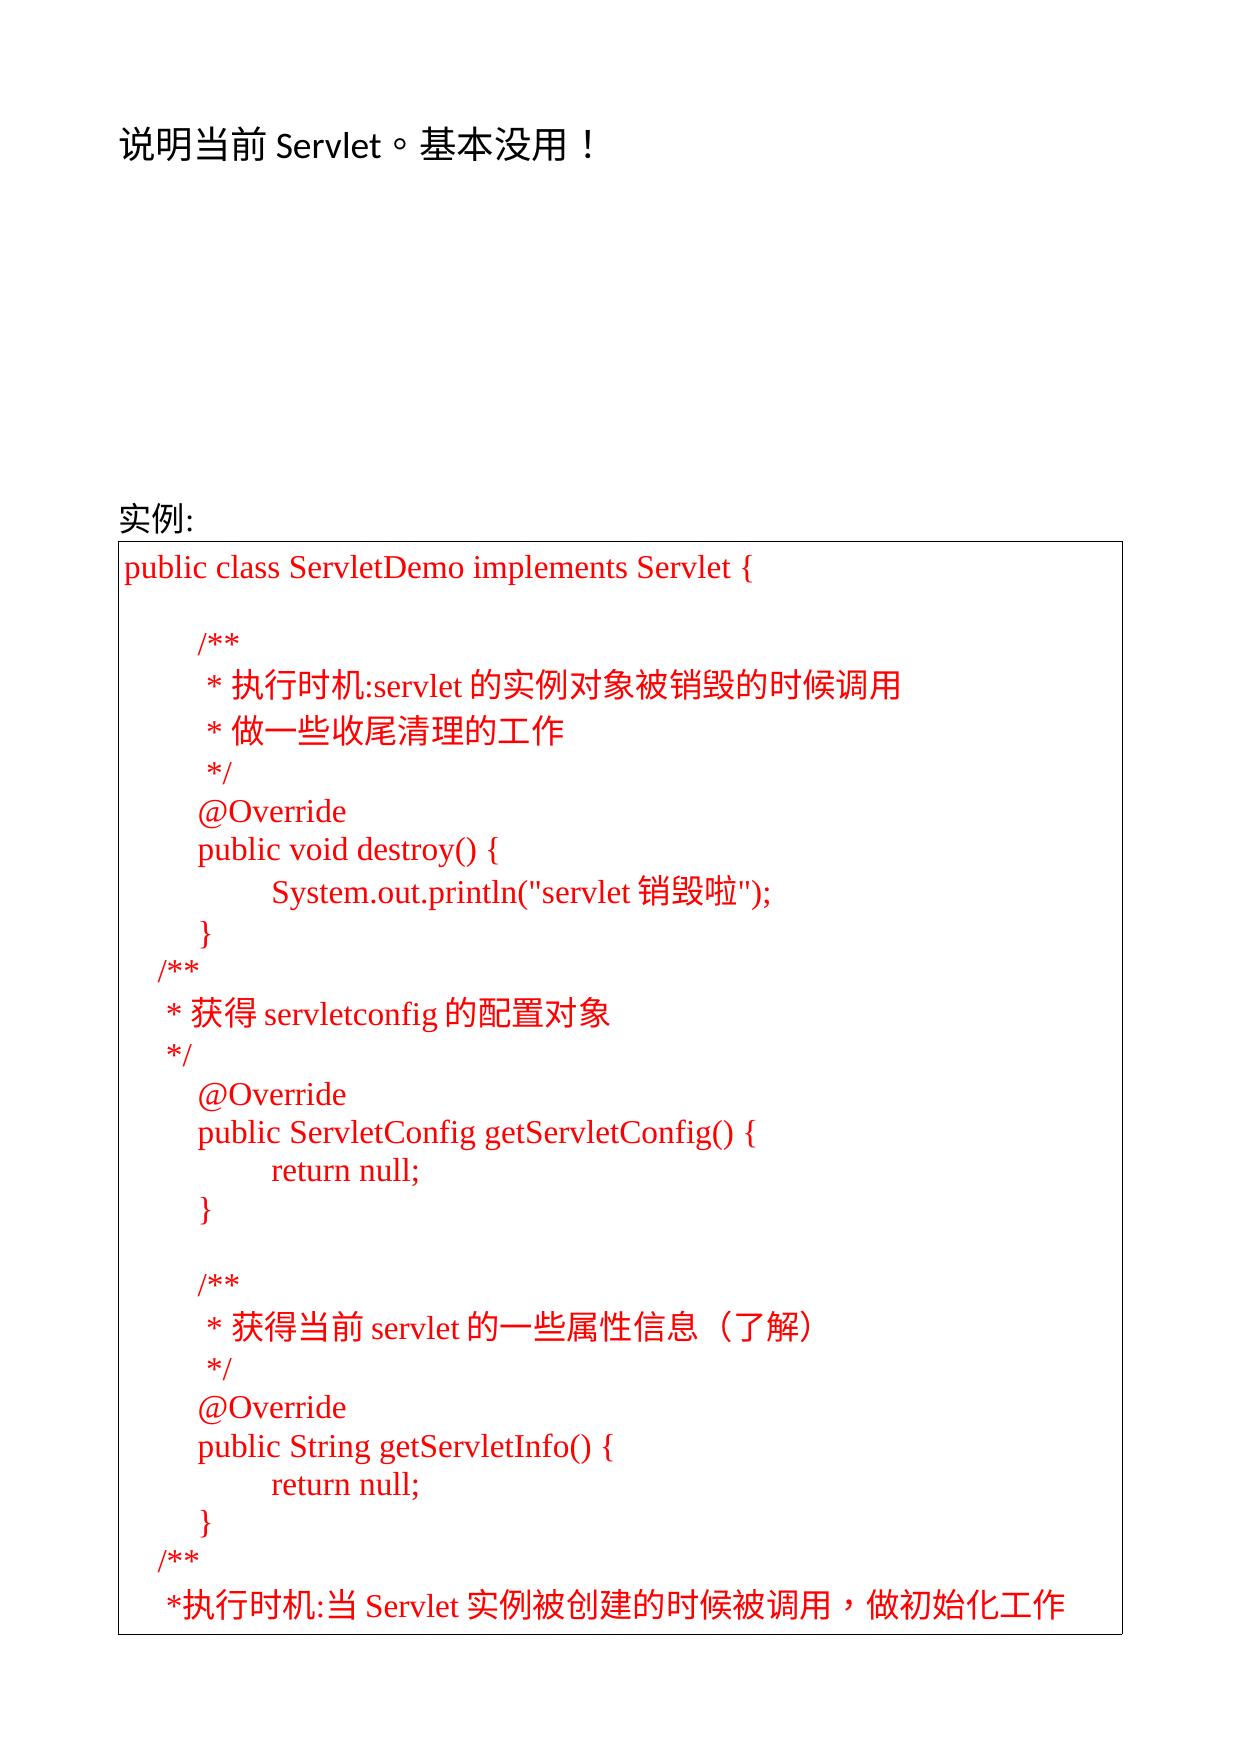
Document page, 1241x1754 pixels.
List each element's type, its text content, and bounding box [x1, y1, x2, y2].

text 说明当前Servlet。基本没用！ [118, 118, 1122, 169]
text 实例: [118, 493, 1122, 541]
table_header public class ServletDemo implements Servlet { /** * 执行时机:servlet的实例对象被销毁的时候调用 * 做一些收尾清理的工作 */ @Override public void destroy() { System.out.println("servlet销毁啦"); } /** * 获得servletconfig的配置对象 */ @Override public ServletConfig getServletConfig() { return null; } /** * 获得当前servlet的一些属性信息（了解） */ @Override public String getServletInfo() { return null; } /** *执行时机:当Servlet实例被创建的时候被调用，做初始化工作 [119, 542, 1122, 1633]
